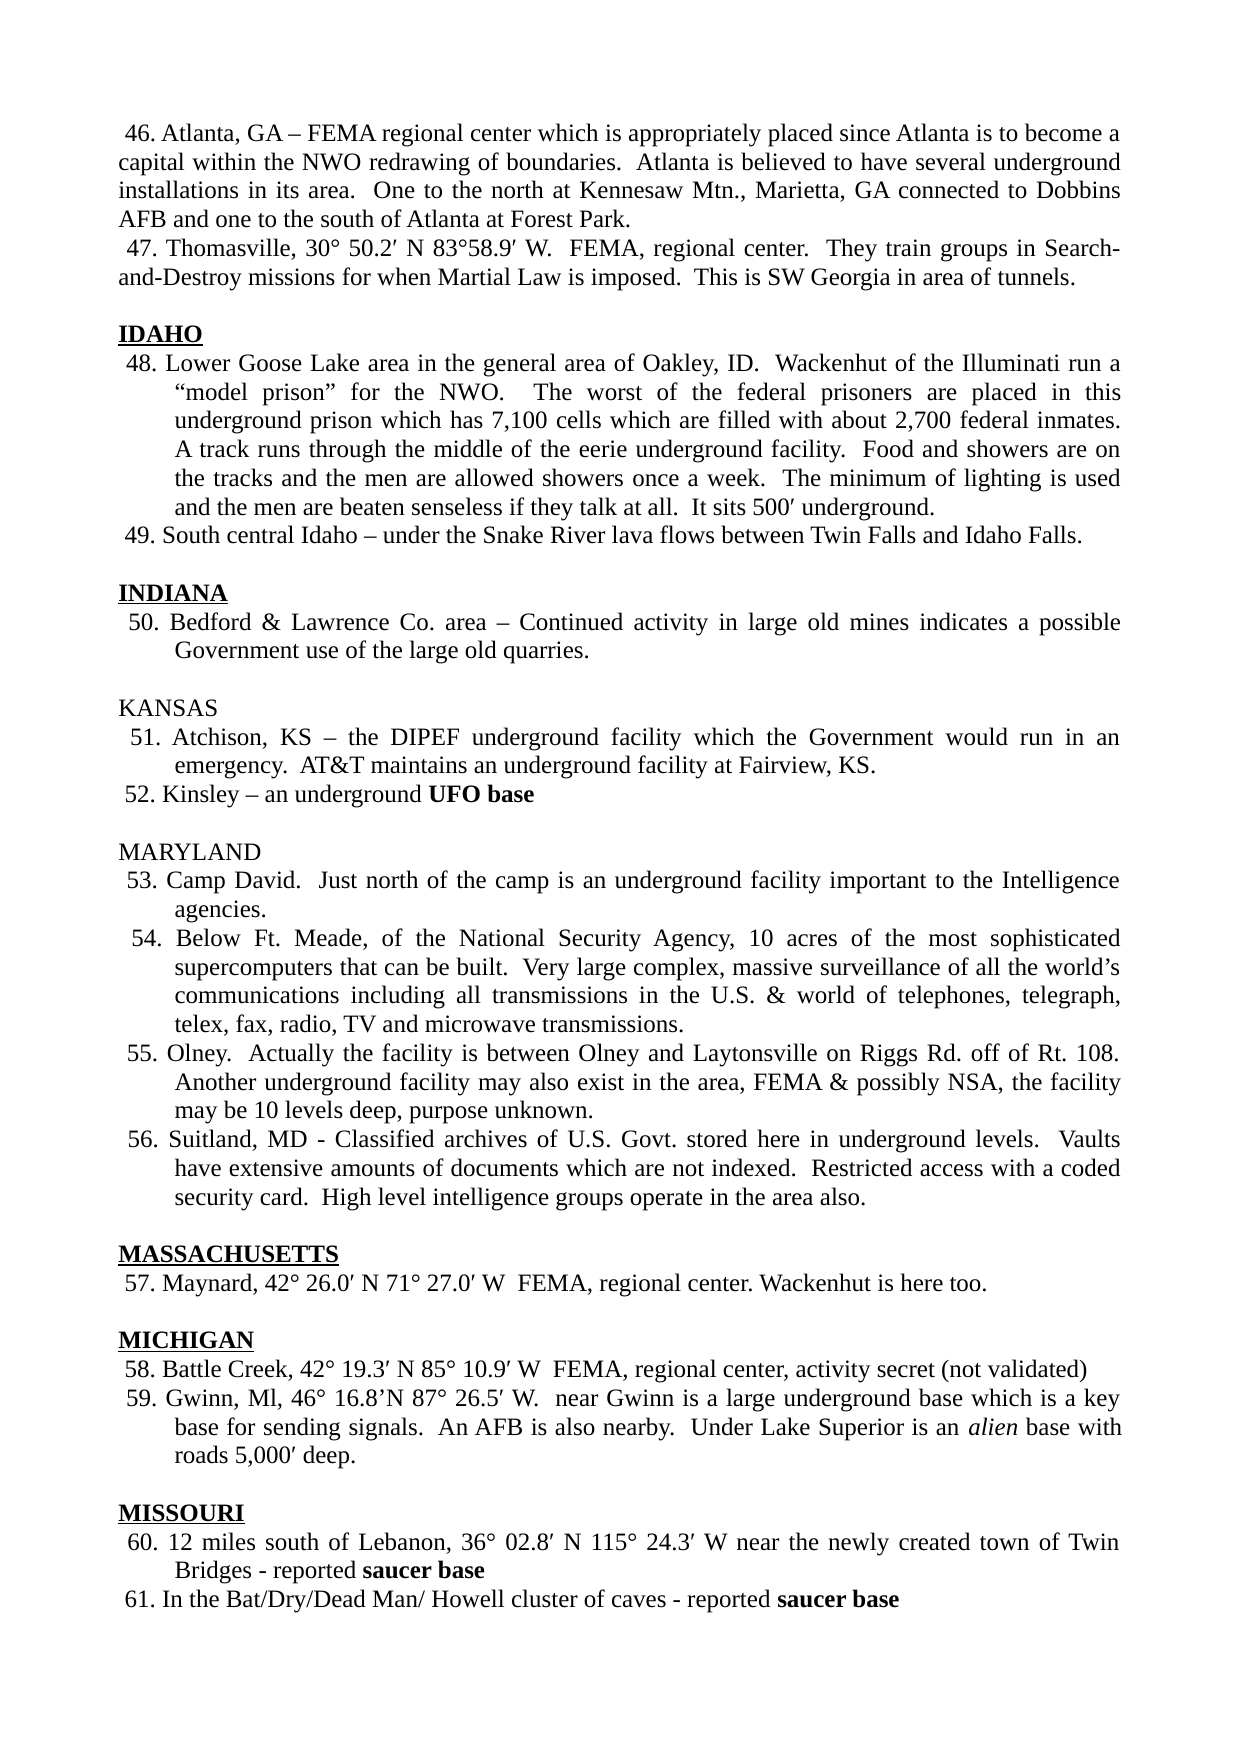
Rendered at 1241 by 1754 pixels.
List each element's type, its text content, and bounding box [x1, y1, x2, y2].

text IDAHO [118, 319, 1122, 348]
text 58. Battle Creek, 42° 19.3′ N 85° 10.9′ W FEMA, regional center, activity secret (not validated) [118, 1354, 1122, 1383]
text MARYLAND [118, 837, 1122, 866]
text 61. In the Bat/Dry/Dead Man/ Howell cluster of caves - reported saucer base [118, 1584, 1122, 1613]
text 48. Lower Goose Lake area in the general area of Oakley, ID. Wackenhut of the Illuminati run a “model prison” for the NWO. The worst of the federal prisoners are placed in this underground prison which has 7,100 cells which are filled with about 2,700 federal inmates. A track runs through the middle of the eerie underground facility. Food and showers are on the tracks and the men are allowed showers once a week. The minimum of lighting is used and the men are beaten senseless if they talk at all. It sits 500′ underground. [118, 348, 1122, 521]
text MISSOURI [118, 1498, 1122, 1527]
text MICHIGAN [118, 1326, 1122, 1354]
text 59. Gwinn, Ml, 46° 16.8’N 87° 26.5′ W. near Gwinn is a large underground base which is a key base for sending signals. An AFB is also nearby. Under Lake Superior is an alien base with roads 5,000′ deep. [118, 1383, 1122, 1469]
text INDIANA [118, 578, 1122, 607]
text 60. 12 miles south of Lebanon, 36° 02.8′ N 115° 24.3′ W near the newly created town of Twin Bridges - reported saucer base [118, 1527, 1122, 1584]
text 56. Suitland, MD - Classified archives of U.S. Govt. stored here in underground levels. Vaults have extensive amounts of documents which are not indexed. Restricted access with a coded security card. High level intelligence groups operate in the area also. [118, 1124, 1122, 1211]
text 57. Maynard, 42° 26.0′ N 71° 27.0′ W FEMA, regional center. Wackenhut is here too. [118, 1268, 1122, 1297]
text 53. Camp David. Just north of the camp is an underground facility important to the Intelligence agencies. [118, 866, 1122, 923]
text 52. Kinsley – an underground UFO base [118, 779, 1122, 808]
text 50. Bedford & Lawrence Co. area – Continued activity in large old mines indicates a possible Government use of the large old quarries. [118, 607, 1122, 664]
text 55. Olney. Actually the facility is between Olney and Laytonsville on Riggs Rd. off of Rt. 108. Another underground facility may also exist in the area, FEMA & possibly NSA, the facility may be 10 levels deep, purpose unknown. [118, 1038, 1122, 1124]
text MASSACHUSETTS [118, 1239, 1122, 1268]
text 49. South central Idaho – under the Snake River lava flows between Twin Falls and Idaho Falls. [118, 521, 1122, 549]
text 47. Thomasville, 30° 50.2′ N 83°58.9′ W. FEMA, regional center. They train groups in Search-and-Destroy missions for when Martial Law is imposed. This is SW Georgia in area of tunnels. [118, 233, 1122, 291]
text 54. Below Ft. Meade, of the National Security Agency, 10 acres of the most sophisticated supercomputers that can be built. Very large complex, massive surveillance of all the world’s communications including all transmissions in the U.S. & world of telephones, telegraph, telex, fax, radio, TV and microwave transmissions. [118, 923, 1122, 1038]
text 51. Atchison, KS – the DIPEF underground facility which the Government would run in an emergency. AT&T maintains an underground facility at Fairview, KS. [118, 722, 1122, 779]
text KANSAS [118, 693, 1122, 722]
text 46. Atlanta, GA – FEMA regional center which is appropriately placed since Atlanta is to become a capital within the NWO redrawing of boundaries. Atlanta is believed to have several underground installations in its area. One to the north at Kennesaw Mtn., Marietta, GA connected to Dobbins AFB and one to the south of Atlanta at Forest Park. [118, 118, 1122, 233]
